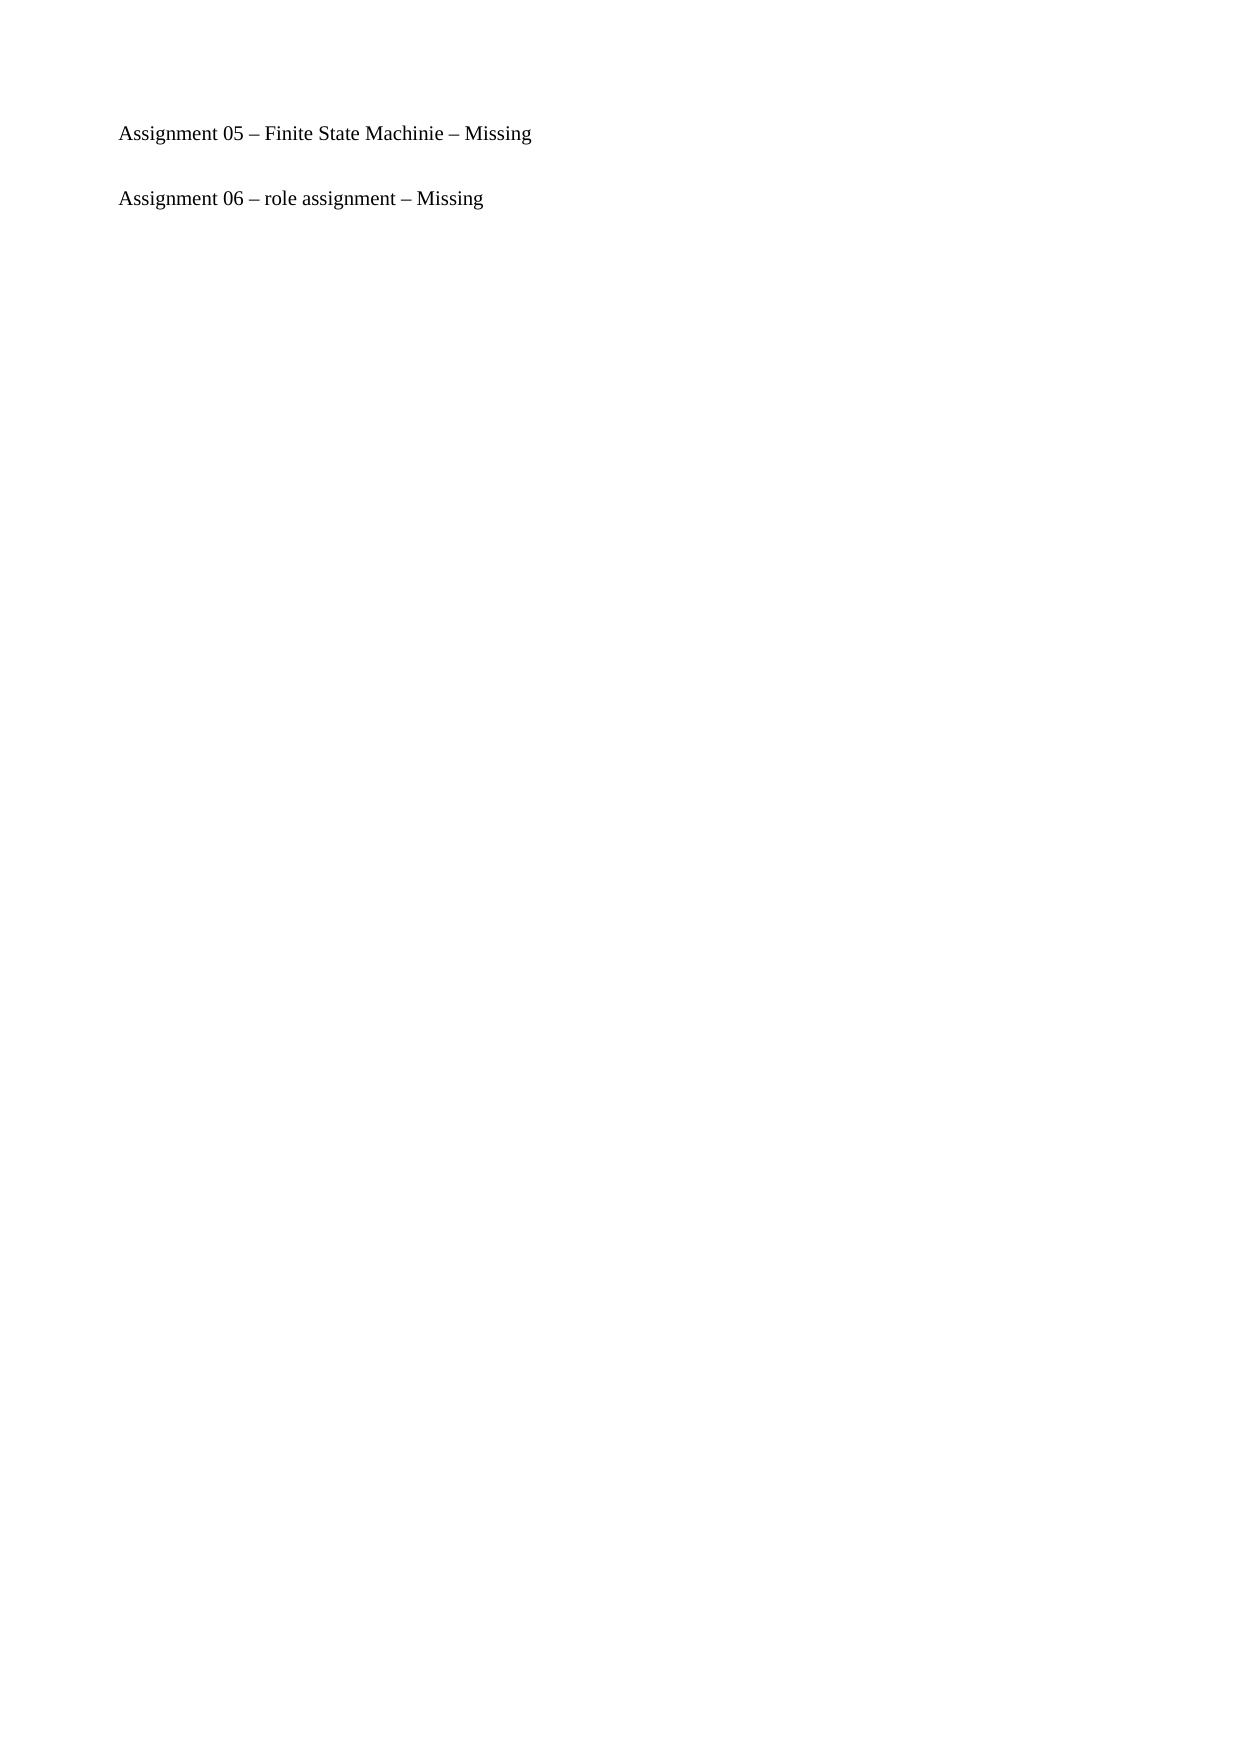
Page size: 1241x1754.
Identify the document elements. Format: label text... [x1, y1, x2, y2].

text Assignment 06 – role assignment – Missing [118, 186, 1122, 209]
text Assignment 05 – Finite State Machinie – Missing [118, 121, 1122, 145]
